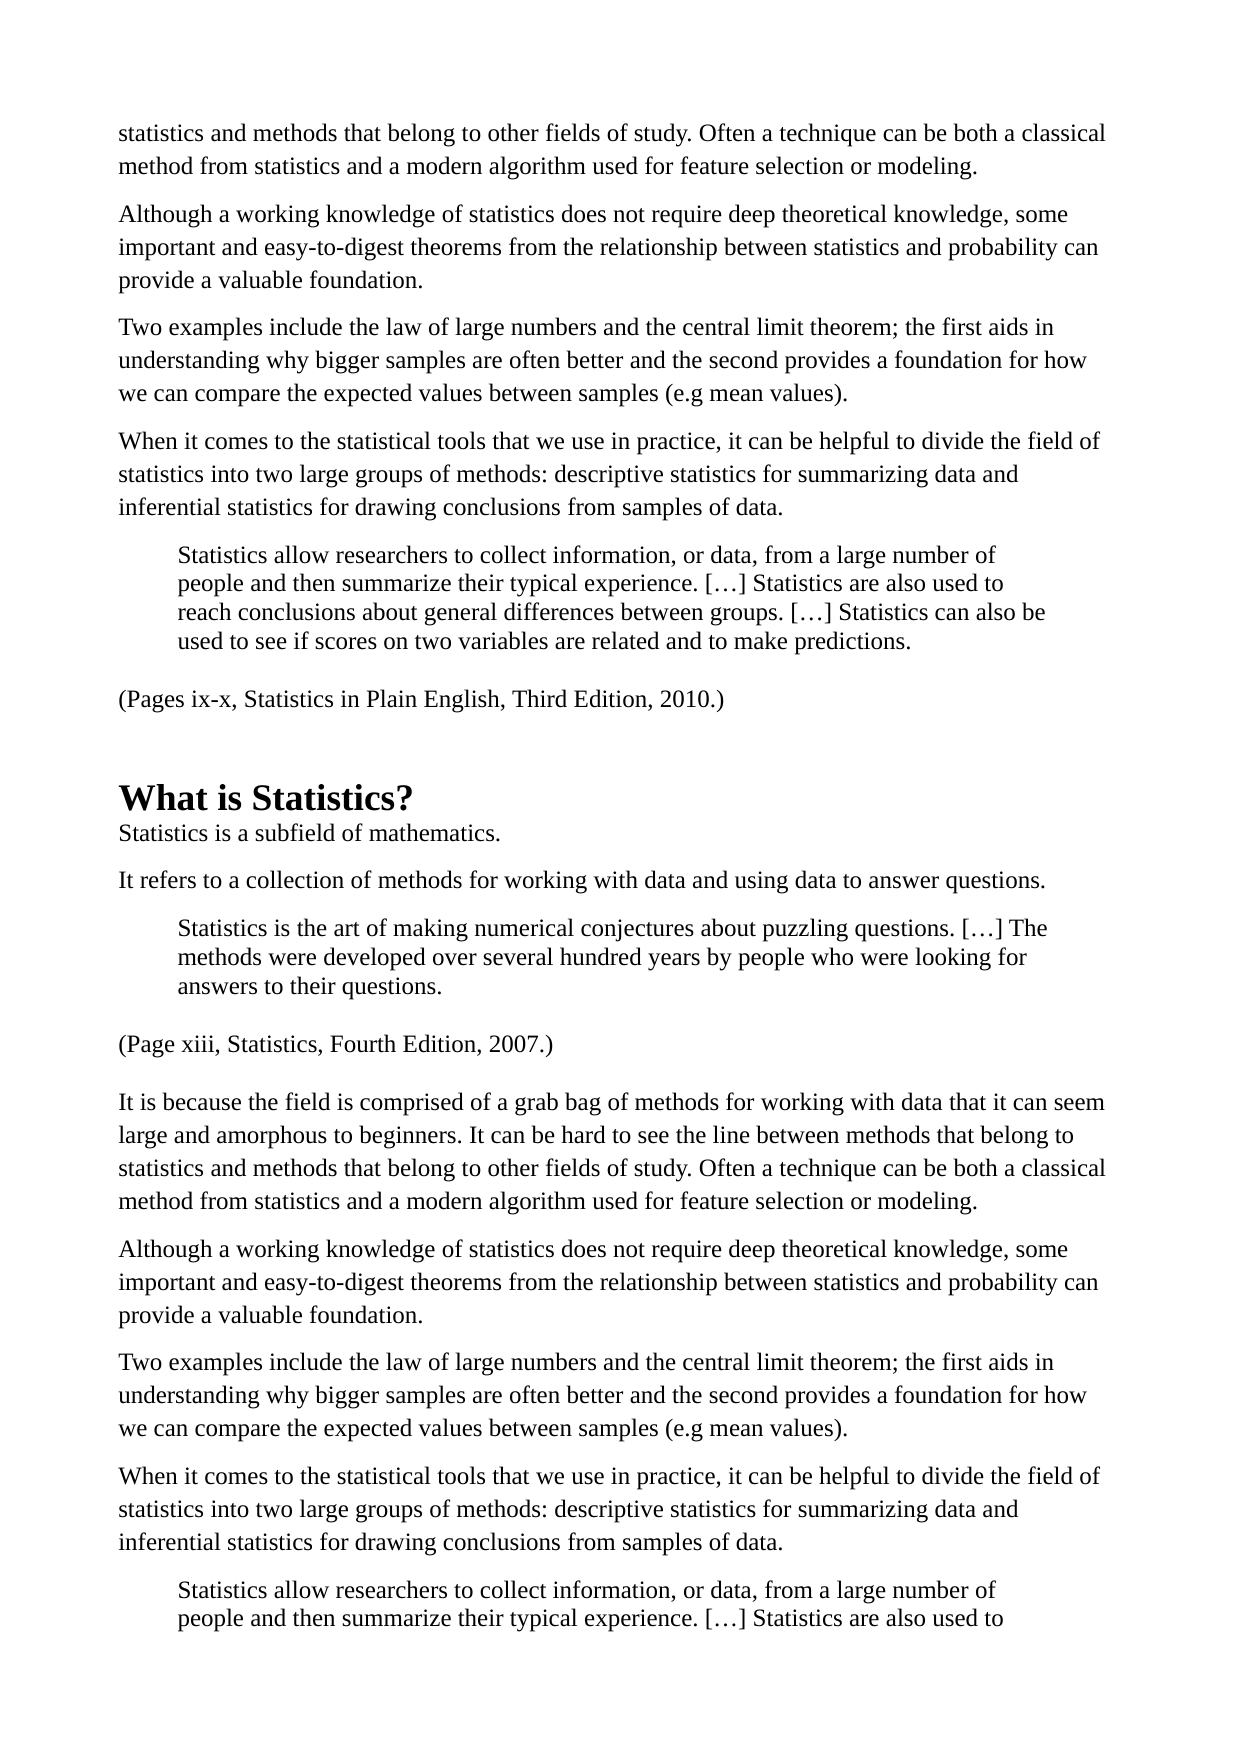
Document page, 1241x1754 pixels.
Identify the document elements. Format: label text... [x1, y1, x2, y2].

text It refers to a collection of methods for working with data and using data to answer questions. [118, 866, 1122, 894]
text Statistics allow researchers to collect information, or data, from a large number of people and then summarize their typical experience. […] Statistics are also used to reach conclusions about general differences between groups. […] Statistics can also be used to see if scores on two variables are related and to make predictions. [177, 540, 1063, 655]
text Although a working knowledge of statistics does not require deep theoretical knowledge, some important and easy-to-digest theorems from the relationship between statistics and probability can provide a valuable foundation. [118, 1234, 1122, 1329]
subtitle What is Statistics? [118, 775, 1122, 818]
text Although a working knowledge of statistics does not require deep theoretical knowledge, some important and easy-to-digest theorems from the relationship between statistics and probability can provide a valuable foundation. [118, 199, 1122, 293]
text When it comes to the statistical tools that we use in practice, it can be helpful to divide the field of statistics into two large groups of methods: descriptive statistics for summarizing data and inferential statistics for drawing conclusions from samples of data. [118, 426, 1122, 521]
text (Pages ix-x, Statistics in Plain English, Third Edition, 2010.) [118, 684, 1122, 713]
text statistics and methods that belong to other fields of study. Often a technique can be both a classical method from statistics and a modern algorithm used for feature selection or modeling. [118, 118, 1122, 180]
text Statistics allow researchers to collect information, or data, from a large number of people and then summarize their typical experience. […] Statistics are also used to [177, 1575, 1063, 1632]
text Two examples include the law of large numbers and the central limit theorem; the first aids in understanding why bigger samples are often better and the second provides a foundation for how we can compare the expected values between samples (e.g mean values). [118, 312, 1122, 407]
text Statistics is the art of making numerical conjectures about puzzling questions. […] The methods were developed over several hundred years by people who were looking for answers to their questions. [177, 913, 1063, 999]
text Two examples include the law of large numbers and the central limit theorem; the first aids in understanding why bigger samples are often better and the second provides a foundation for how we can compare the expected values between samples (e.g mean values). [118, 1347, 1122, 1442]
text Statistics is a subfield of mathematics. [118, 818, 1122, 847]
text It is because the field is comprised of a grab bag of methods for working with data that it can seem large and amorphous to beginners. It can be hard to see the line between methods that belong to statistics and methods that belong to other fields of study. Often a technique can be both a classical method from statistics and a modern algorithm used for feature selection or modeling. [118, 1087, 1122, 1215]
text When it comes to the statistical tools that we use in practice, it can be helpful to divide the field of statistics into two large groups of methods: descriptive statistics for summarizing data and inferential statistics for drawing conclusions from samples of data. [118, 1461, 1122, 1556]
text (Page xiii, Statistics, Fourth Edition, 2007.) [118, 1029, 1063, 1058]
